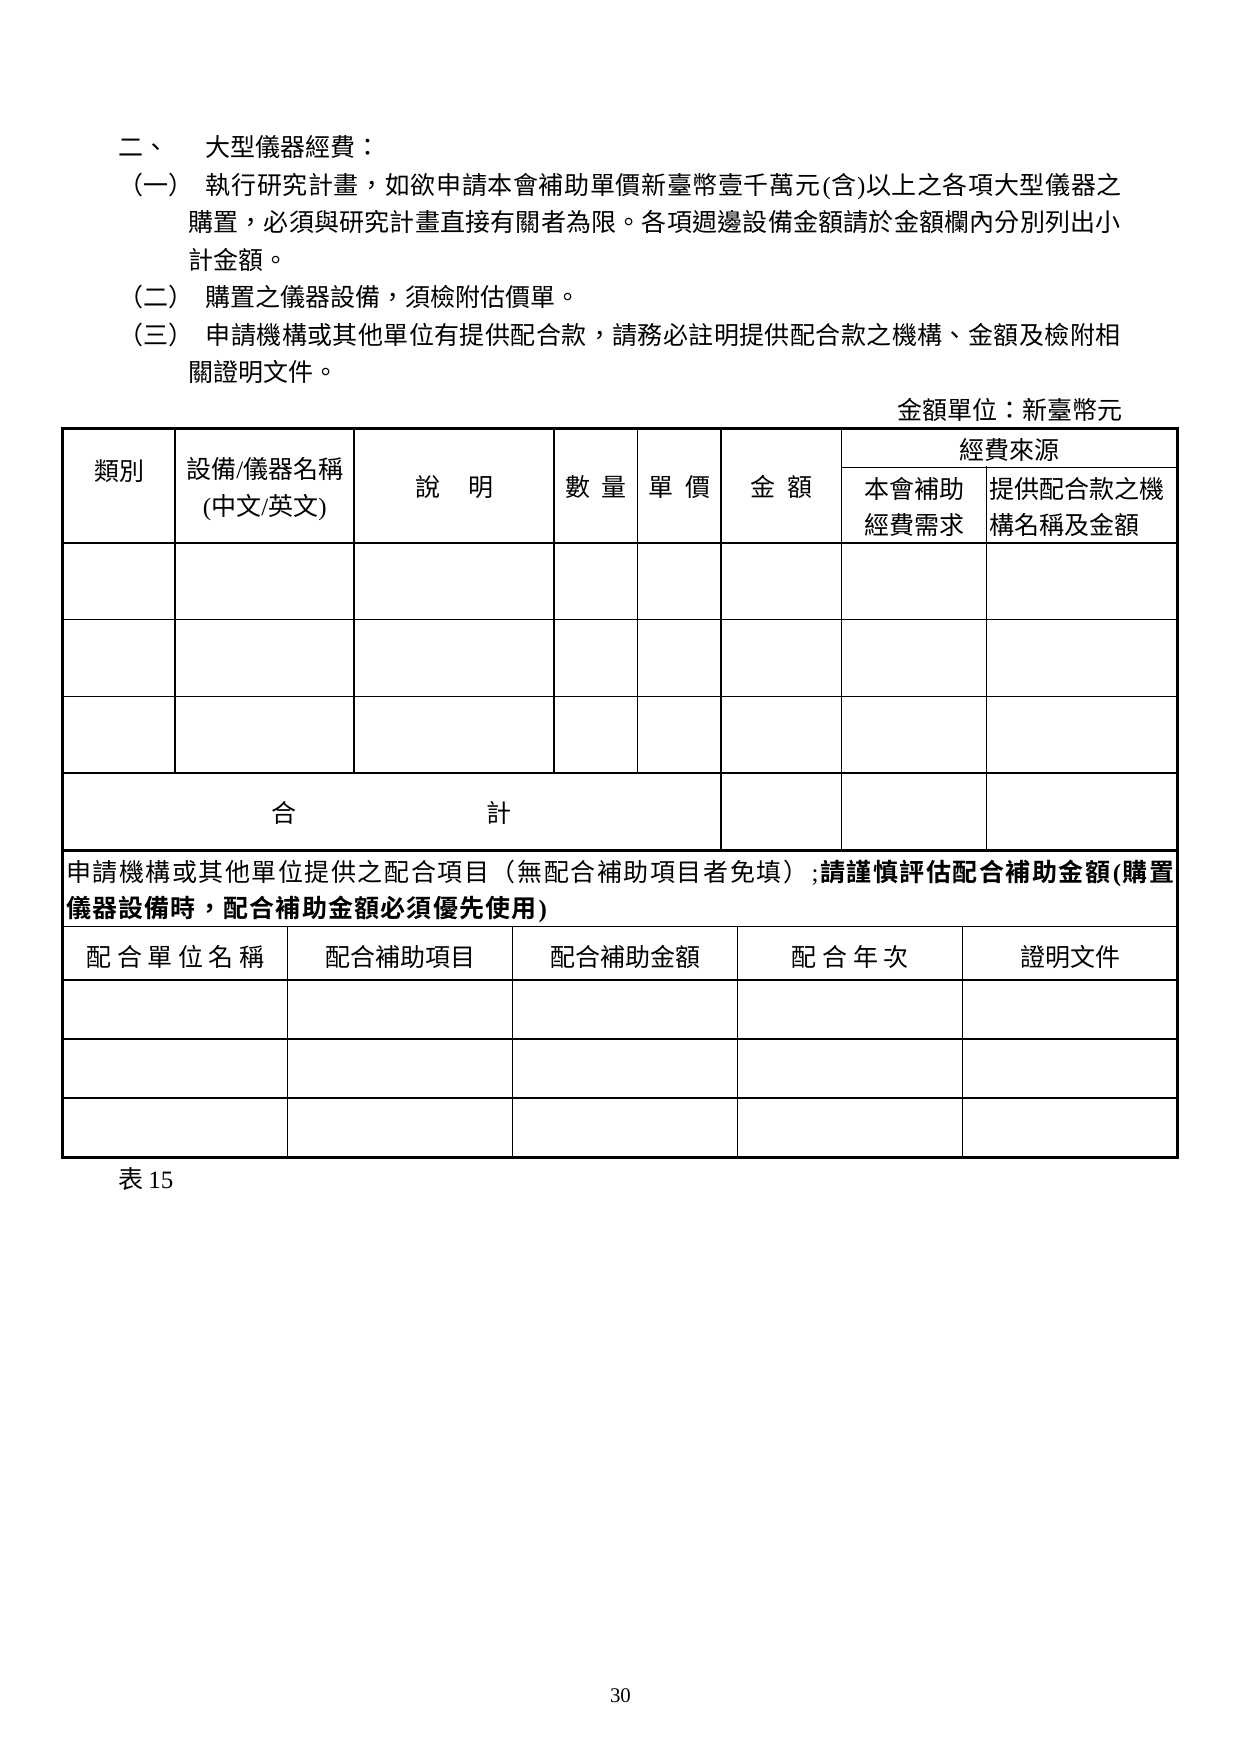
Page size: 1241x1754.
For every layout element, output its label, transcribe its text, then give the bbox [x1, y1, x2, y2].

table_cell [176, 620, 353, 696]
table_cell [513, 981, 737, 1038]
table_header 設備/儀器名稱 (中文/英文) [176, 430, 353, 542]
table_cell [355, 620, 553, 696]
table_cell [987, 697, 1176, 772]
table_cell [987, 544, 1176, 619]
text 金額單位：新臺幣元 [118, 389, 1122, 427]
table_header 金 額 [722, 430, 841, 542]
table_cell 配合補助項目 [288, 927, 512, 979]
table_cell [513, 1099, 737, 1156]
text （二） 購置之儀器設備，須檢附估價單。 [118, 277, 1122, 314]
table_cell 配 合 年 次 [738, 927, 962, 979]
list 大型儀器經費： [118, 127, 1122, 164]
table_cell 合 計 [64, 774, 720, 849]
table_cell [288, 981, 512, 1038]
text 表15 [118, 1159, 1122, 1197]
table_cell [288, 1099, 512, 1156]
table_cell [638, 620, 720, 696]
table_header 類別 [64, 430, 174, 542]
table_cell 配 合 單 位 名 稱 [64, 927, 287, 979]
table_cell [555, 544, 637, 619]
table_cell [842, 544, 986, 619]
table_cell [638, 544, 720, 619]
table_cell [963, 1099, 1176, 1156]
table_cell [638, 697, 720, 772]
table_header 經費來源 [842, 430, 1176, 466]
table_cell [722, 774, 841, 849]
table_cell [842, 774, 986, 849]
table_cell [64, 981, 287, 1038]
text （三） 申請機構或其他單位有提供配合款，請務必註明提供配合款之機構、金額及檢附相關證明文件。 [118, 314, 1122, 389]
table_cell 申請機構或其他單位提供之配合項目（無配合補助項目者免填）;請謹慎評估配合補助金額(購置儀器設備時，配合補助金額必須優先使用) [64, 852, 1176, 926]
table_cell [64, 620, 174, 696]
table_cell 配合補助金額 [513, 927, 737, 979]
table_cell [64, 1040, 287, 1097]
table_header 數 量 [555, 430, 637, 542]
table_cell [963, 1040, 1176, 1097]
table_cell [722, 544, 841, 619]
table_cell [738, 981, 962, 1038]
table_cell [288, 1040, 512, 1097]
table_cell [963, 981, 1176, 1038]
text （一） 執行研究計畫，如欲申請本會補助單價新臺幣壹千萬元(含)以上之各項大型儀器之購置，必須與研究計畫直接有關者為限。各項週邊設備金額請於金額欄內分別列出小計金額。 [118, 164, 1122, 277]
table_cell [555, 620, 637, 696]
table_cell [555, 697, 637, 772]
table_cell 本會補助 經費需求 [842, 468, 986, 542]
table_cell [176, 697, 353, 772]
table_header 說 明 [355, 430, 553, 542]
table_cell [722, 697, 841, 772]
table_cell [64, 1099, 287, 1156]
table_cell [64, 697, 174, 772]
table_cell [722, 620, 841, 696]
table_cell 證明文件 [963, 927, 1176, 979]
table_cell [842, 697, 986, 772]
table_cell 提供配合款之機構名稱及金額 [987, 468, 1176, 542]
table_cell [987, 620, 1176, 696]
table_cell [842, 620, 986, 696]
table_cell [355, 697, 553, 772]
table_cell [738, 1040, 962, 1097]
table_cell [64, 544, 174, 619]
table_cell [176, 544, 353, 619]
table_cell [513, 1040, 737, 1097]
table_cell [987, 774, 1176, 849]
table_cell [355, 544, 553, 619]
table_cell [738, 1099, 962, 1156]
table_header 單 價 [638, 430, 720, 542]
